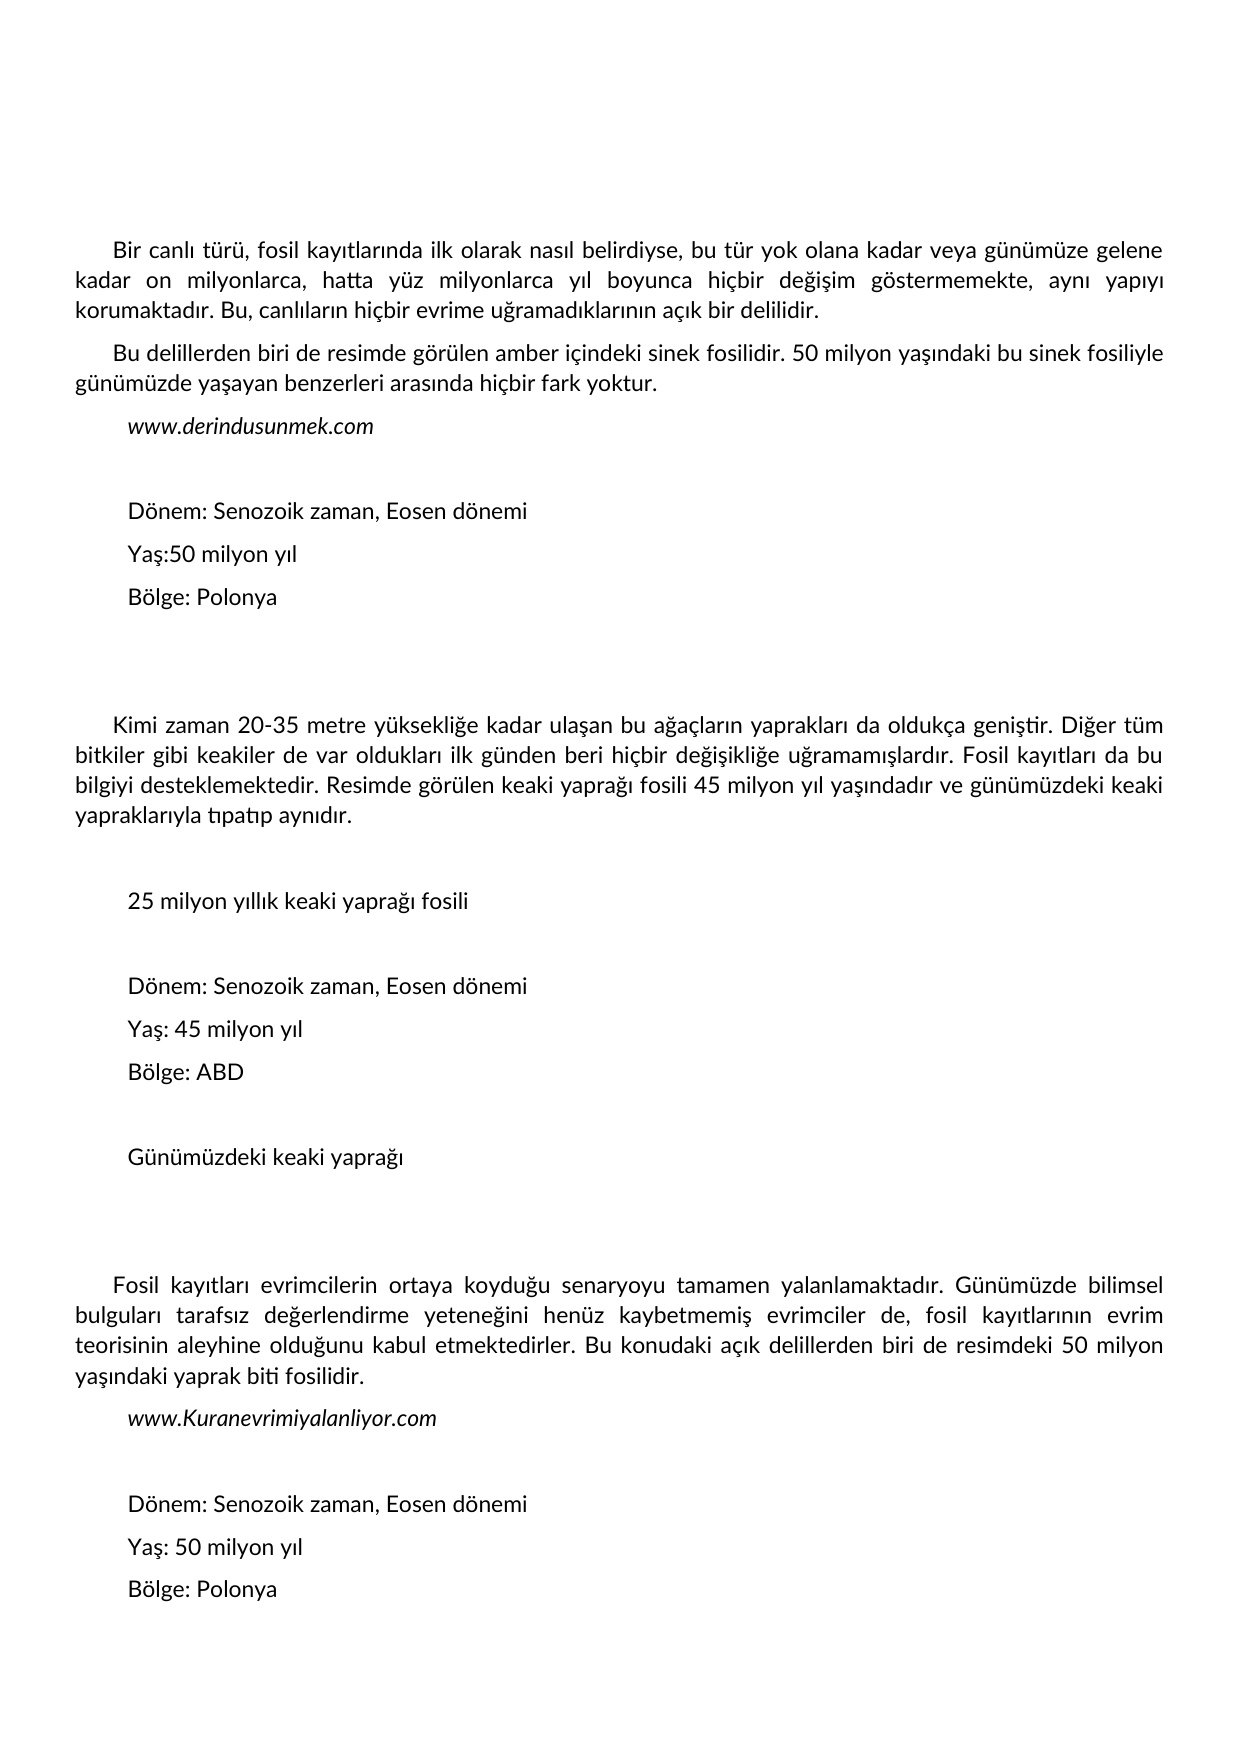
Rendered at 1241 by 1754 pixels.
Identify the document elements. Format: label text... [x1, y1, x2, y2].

text Bölge: ABD [127, 1057, 1143, 1085]
text www.Kuranevrimiyalanliyor.com [127, 1404, 1143, 1432]
text Günümüzdeki keaki yaprağı [127, 1143, 1143, 1170]
text Bölge: Polonya [127, 1575, 1143, 1602]
text Bu delillerden biri de resimde görülen amber içindeki sinek fosilidir. 50 milyon yaşındaki bu sinek fosiliyle günümüzde yaşayan benzerleri arasında hiçbir fark yoktur. [75, 338, 1165, 396]
text Yaş:50 milyon yıl [127, 539, 1143, 567]
text www.derindusunmek.com [127, 411, 1143, 439]
text Kimi zaman 20-35 metre yüksekliğe kadar ulaşan bu ağaçların yaprakları da oldukça geniştir. Diğer tüm bitkiler gibi keakiler de var oldukları ilk günden beri hiçbir değişikliğe uğramamışlardır. Fosil kayıtları da bu bilgiyi desteklemektedir. Resimde görülen keaki yaprağı fosili 45 milyon yıl yaşındadır ve günümüzdeki keaki yapraklarıyla tıpatıp aynıdır. [75, 710, 1165, 828]
text Dönem: Senozoik zaman, Eosen dönemi [127, 1489, 1143, 1517]
text 25 milyon yıllık keaki yaprağı fosili [127, 886, 1143, 914]
text Bir canlı türü, fosil kayıtlarında ilk olarak nasıl belirdiyse, bu tür yok olana kadar veya günümüze gelene kadar on milyonlarca, hatta yüz milyonlarca yıl boyunca hiçbir değişim göstermemekte, aynı yapıyı korumaktadır. Bu, canlıların hiçbir evrime uğramadıklarının açık bir delilidir. [75, 235, 1165, 323]
text Dönem: Senozoik zaman, Eosen dönemi [127, 497, 1143, 524]
text Yaş: 50 milyon yıl [127, 1532, 1143, 1560]
text Dönem: Senozoik zaman, Eosen dönemi [127, 972, 1143, 999]
text Yaş: 45 milyon yıl [127, 1014, 1143, 1042]
text Fosil kayıtları evrimcilerin ortaya koyduğu senaryoyu tamamen yalanlamaktadır. Günümüzde bilimsel bulguları tarafsız değerlendirme yeteneğini henüz kaybetmemiş evrimciler de, fosil kayıtlarının evrim teorisinin aleyhine olduğunu kabul etmektedirler. Bu konudaki açık delillerden biri de resimdeki 50 milyon yaşındaki yaprak biti fosilidir. [75, 1271, 1165, 1389]
text Bölge: Polonya [127, 582, 1143, 610]
